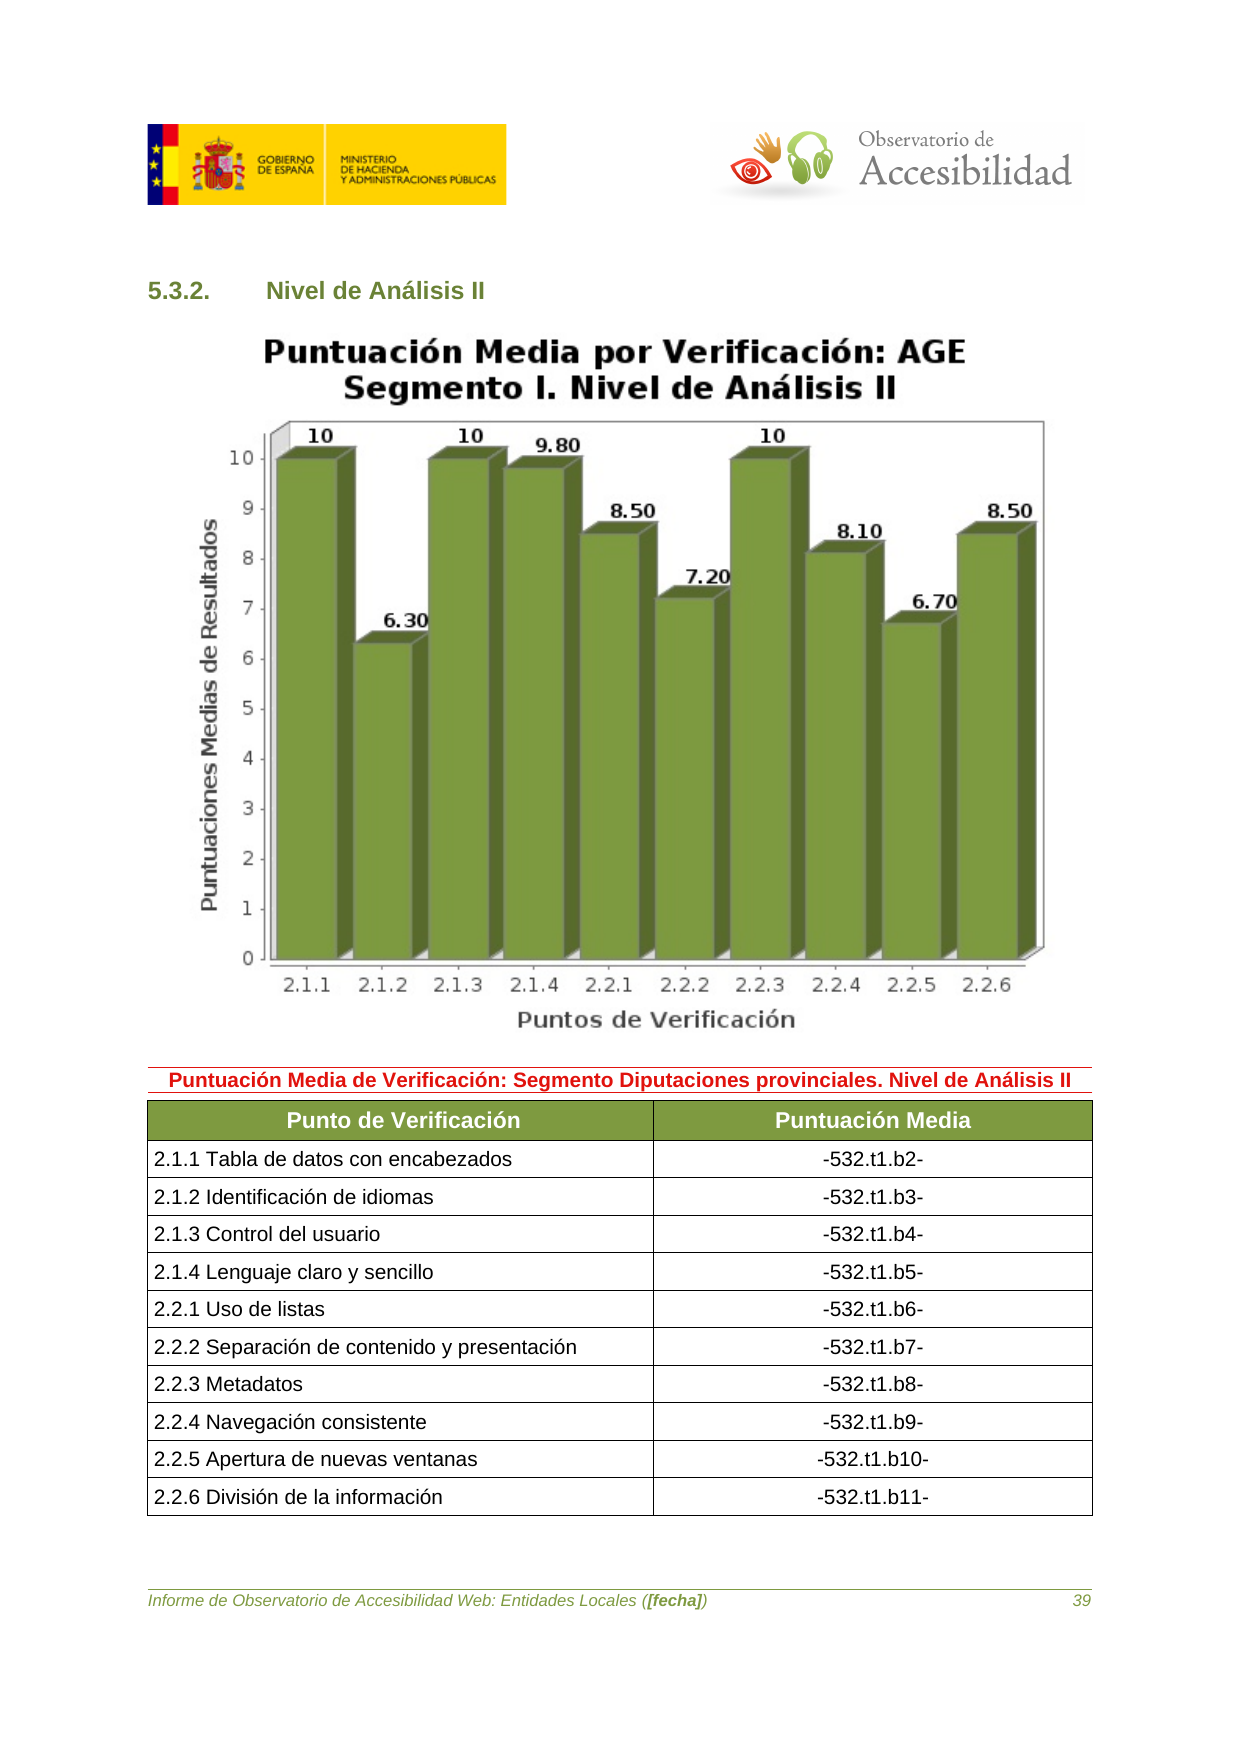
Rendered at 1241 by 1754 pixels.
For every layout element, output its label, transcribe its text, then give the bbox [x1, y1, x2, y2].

table_cell -532.t1.b2- [654, 1141, 1092, 1177]
text Puntuación Media de Verificación: Segmento Diputaciones provinciales. Nivel de Análisis II [148, 1068, 1092, 1092]
table_cell -532.t1.b10- [654, 1441, 1092, 1477]
table_cell -532.t1.b3- [654, 1178, 1092, 1215]
table_cell -532.t1.b9- [654, 1403, 1092, 1440]
table_cell 2.1.2 Identificación de idiomas [148, 1178, 653, 1215]
picture [178, 332, 1062, 1042]
picture [147, 124, 507, 205]
table_header Puntuación Media [654, 1101, 1092, 1140]
table_cell -532.t1.b4- [654, 1216, 1092, 1252]
table_cell -532.t1.b5- [654, 1253, 1092, 1290]
table_cell 2.1.1 Tabla de datos con encabezados [148, 1141, 653, 1177]
table_cell 2.2.2 Separación de contenido y presentación [148, 1328, 653, 1365]
table_cell 2.2.6 División de la información [148, 1478, 653, 1515]
table_cell -532.t1.b8- [654, 1366, 1092, 1402]
table_cell 2.1.3 Control del usuario [148, 1216, 653, 1252]
list Nivel de Análisis II [148, 276, 1092, 304]
table_cell 2.2.1 Uso de listas [148, 1291, 653, 1327]
table_cell 2.2.5 Apertura de nuevas ventanas [148, 1441, 653, 1477]
table_cell -532.t1.b6- [654, 1291, 1092, 1327]
table_cell 2.2.4 Navegación consistente [148, 1403, 653, 1440]
table_cell -532.t1.b7- [654, 1328, 1092, 1365]
table_header Punto de Verificación [148, 1101, 653, 1140]
table_cell 2.1.4 Lenguaje claro y sencillo [148, 1253, 653, 1290]
picture [710, 122, 1086, 205]
table_cell 2.2.3 Metadatos [148, 1366, 653, 1402]
table_cell -532.t1.b11- [654, 1478, 1092, 1515]
